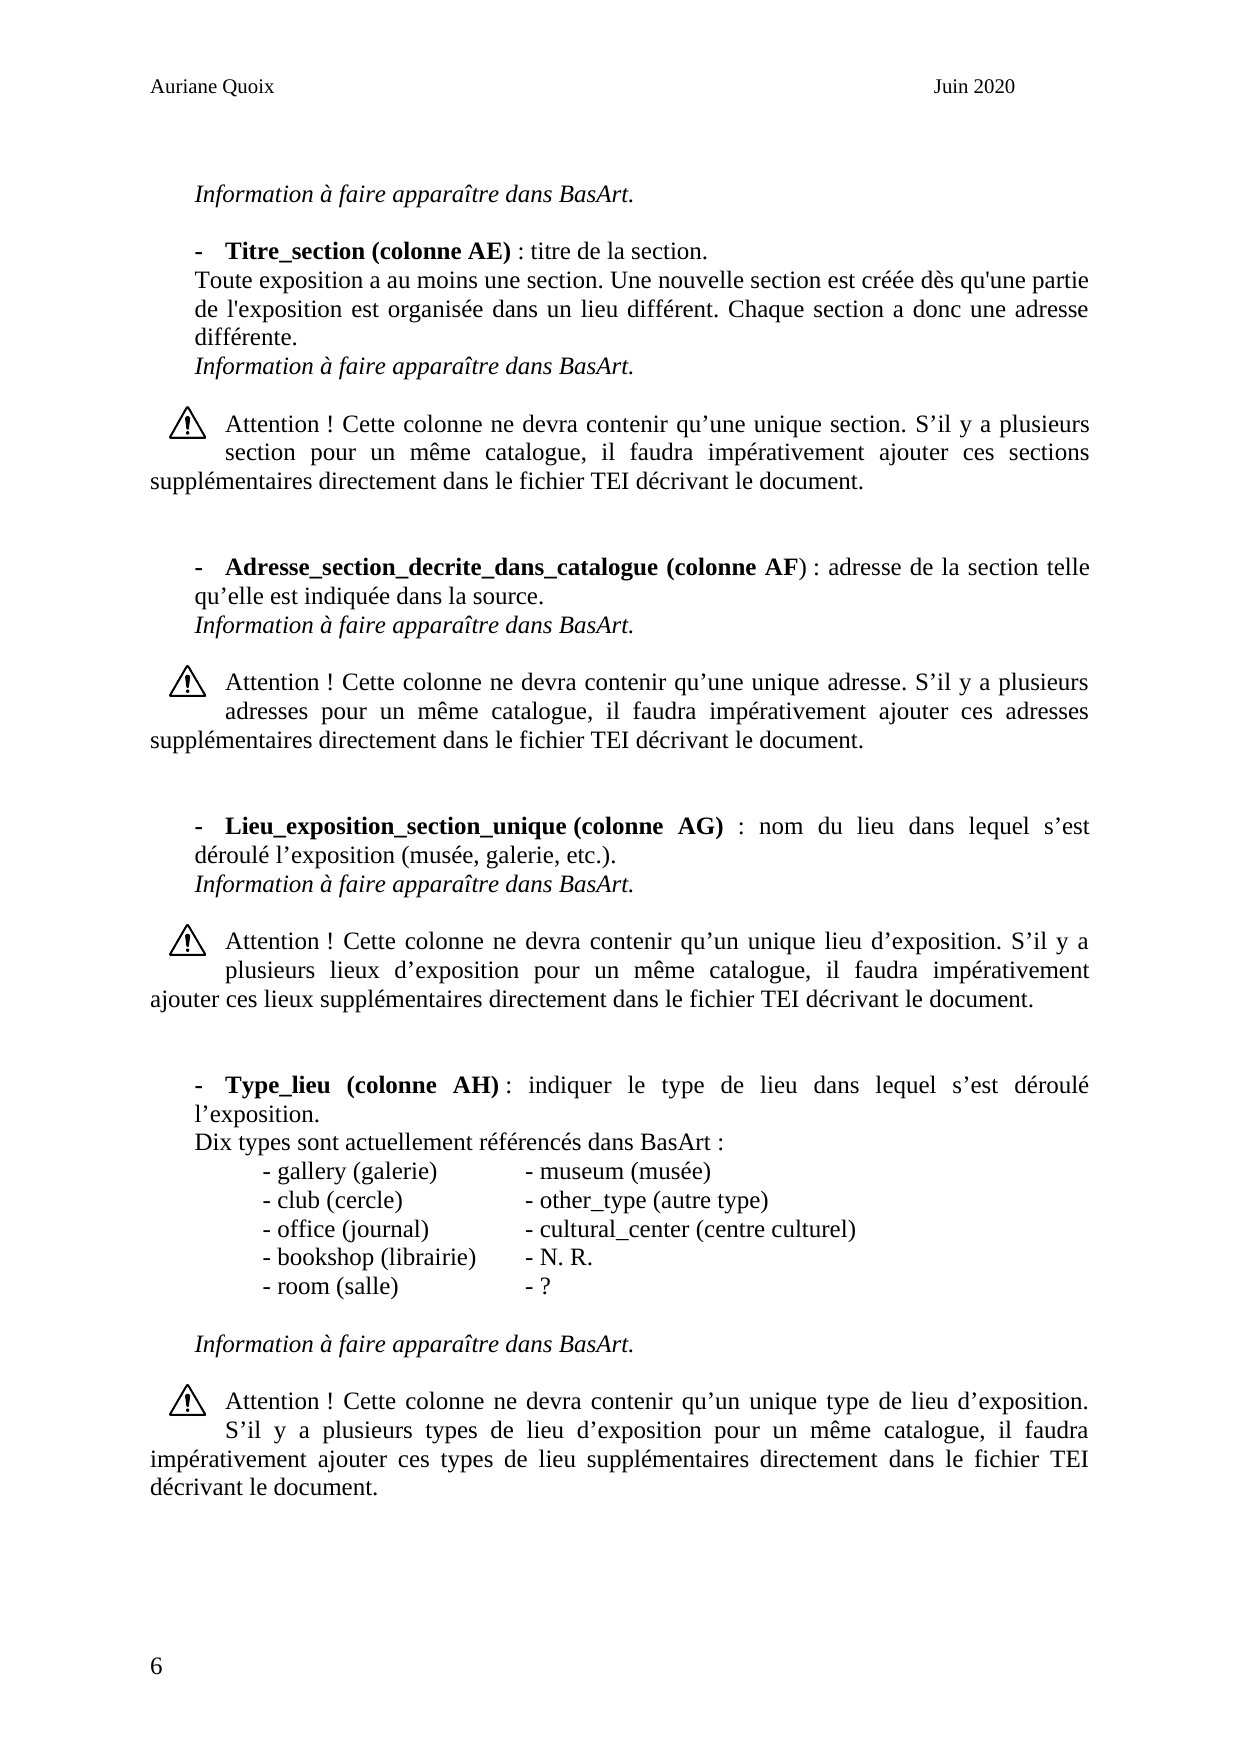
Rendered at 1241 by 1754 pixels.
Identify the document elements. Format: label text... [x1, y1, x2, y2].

text - office (journal) - cultural_center (centre culturel) [187, 1214, 1090, 1242]
text Attention ! Cette colonne ne devra contenir qu’un unique type de lieu d’exposition. S’il y a plusieurs types de lieu d’exposition pour un même catalogue, il faudra impérativement ajouter ces types de lieu supplémentaires directement dans le fichier TEI décrivant le document. [150, 1386, 1090, 1501]
list Lieu_exposition_section_unique (colonne AG) : nom du lieu dans lequel s’est déroulé l’exposition (musée, galerie, etc.). [194, 811, 1090, 869]
text - room (salle) - ? [187, 1271, 1090, 1300]
picture [168, 921, 207, 959]
text - gallery (galerie) - museum (musée) [225, 1156, 1090, 1185]
text Dix types sont actuellement référencés dans BasArt : [194, 1127, 1090, 1156]
text Attention ! Cette colonne ne devra contenir qu’une unique section. S’il y a plusieurs section pour un même catalogue, il faudra impérativement ajouter ces sections supplémentaires directement dans le fichier TEI décrivant le document. [150, 409, 1090, 495]
picture [168, 403, 207, 442]
text Attention ! Cette colonne ne devra contenir qu’un unique lieu d’exposition. S’il y a plusieurs lieux d’exposition pour un même catalogue, il faudra impérativement ajouter ces lieux supplémentaires directement dans le fichier TEI décrivant le document. [150, 926, 1090, 1012]
text Information à faire apparaître dans BasArt. [150, 351, 1090, 380]
text Information à faire apparaître dans BasArt. [150, 610, 1090, 639]
list Type_lieu (colonne AH) : indiquer le type de lieu dans lequel s’est déroulé l’exposition. [194, 1070, 1090, 1127]
text Attention ! Cette colonne ne devra contenir qu’une unique adresse. S’il y a plusieurs adresses pour un même catalogue, il faudra impérativement ajouter ces adresses supplémentaires directement dans le fichier TEI décrivant le document. [150, 667, 1090, 754]
text - bookshop (librairie) - N. R. [187, 1242, 1090, 1271]
list Adresse_section_decrite_dans_catalogue (colonne AF) : adresse de la section telle qu’elle est indiquée dans la source. [194, 552, 1090, 610]
text - club (cercle) - other_type (autre type) [187, 1185, 1090, 1214]
picture [168, 1381, 207, 1419]
text Information à faire apparaître dans BasArt. [150, 1329, 1090, 1357]
text Information à faire apparaître dans BasArt. [150, 869, 1090, 897]
picture [168, 662, 207, 700]
text Information à faire apparaître dans BasArt. [150, 179, 1090, 207]
list Titre_section (colonne AE) : titre de la section. [194, 236, 1090, 265]
text Toute exposition a au moins une section. Une nouvelle section est créée dès qu'une partie de l'exposition est organisée dans un lieu différent. Chaque section a donc une adresse différente. [194, 265, 1090, 351]
